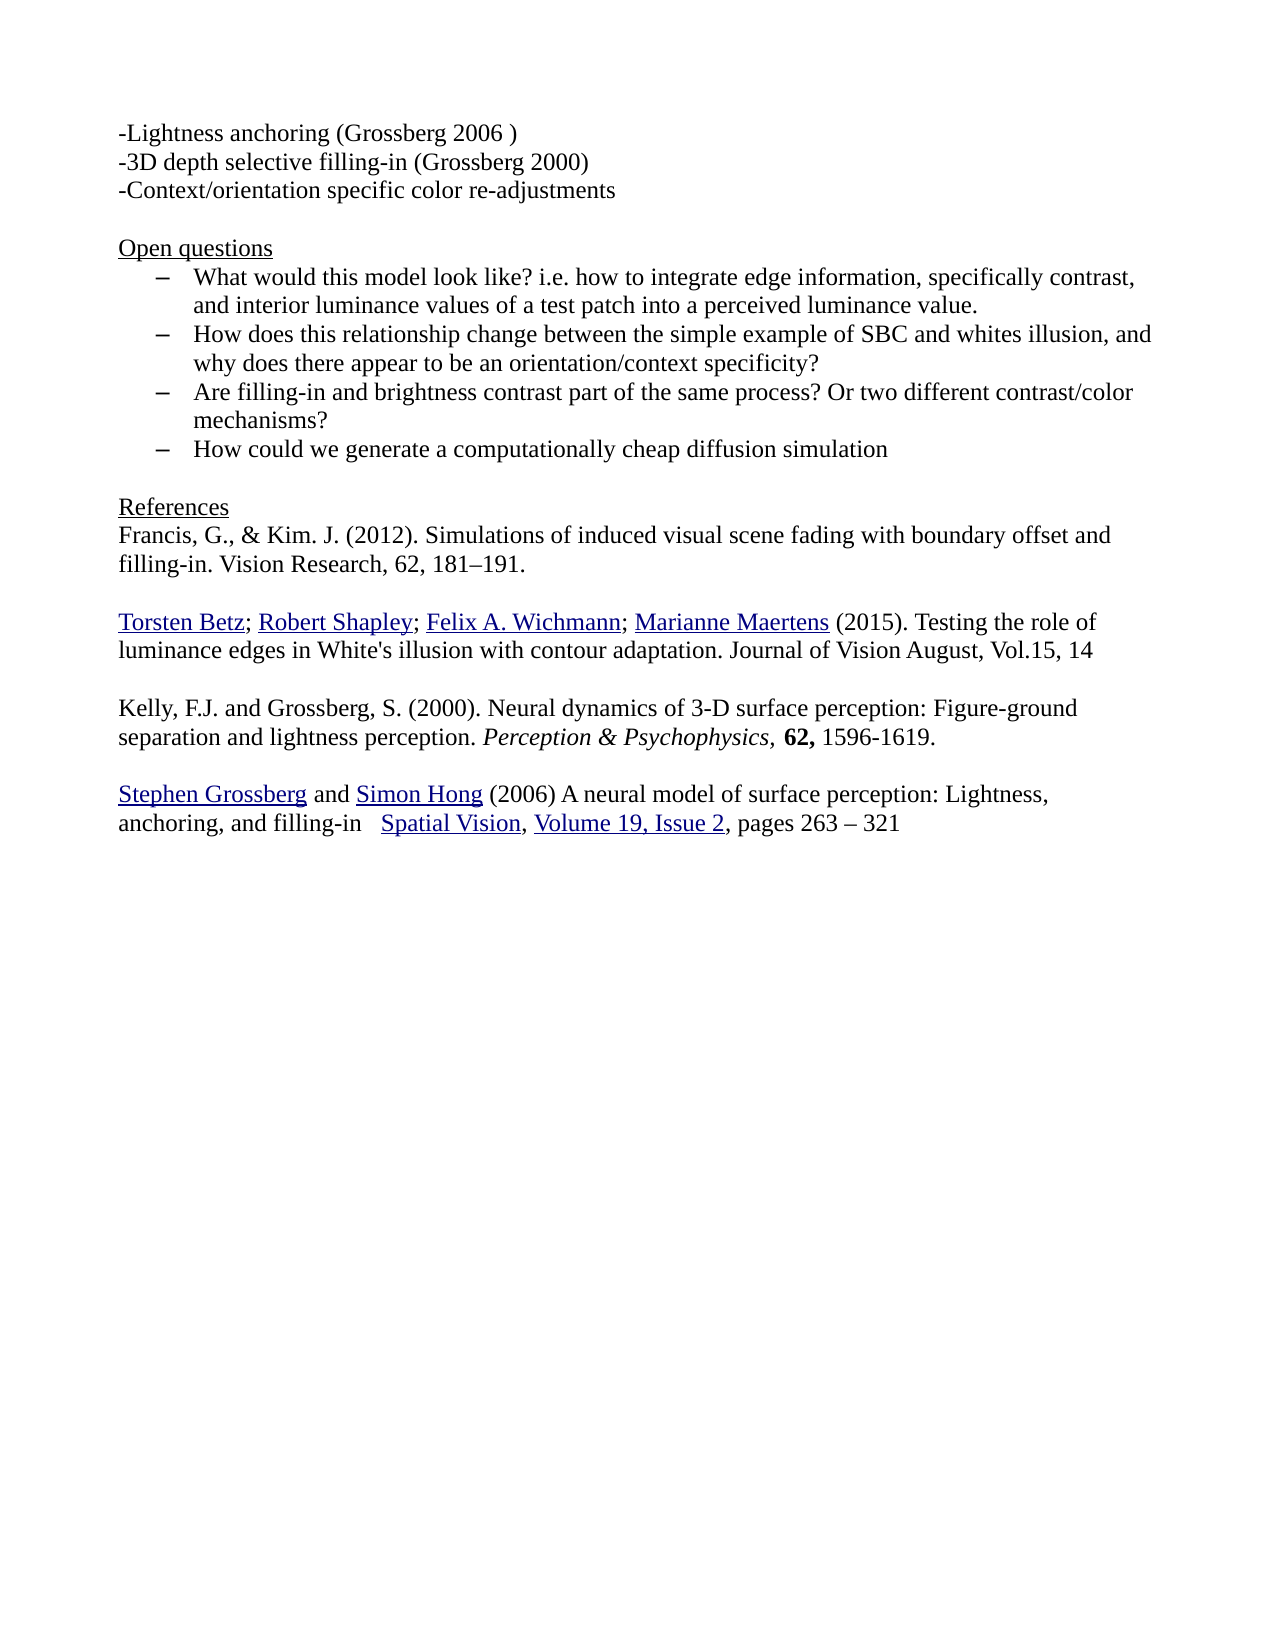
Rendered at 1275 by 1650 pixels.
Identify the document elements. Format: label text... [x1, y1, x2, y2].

list How could we generate a computationally cheap diffusion simulation [156, 434, 1157, 463]
text Torsten Betz; Robert Shapley; Felix A. Wichmann; Marianne Maertens (2015). Testing the role of luminance edges in White's illusion with contour adaptation. Journal of Vision August, Vol.15, 14 [118, 607, 1157, 693]
text Stephen Grossberg and Simon Hong (2006) A neural model of surface perception: Lightness, anchoring, and filling-in Spatial Vision, Volume 19, Issue 2, pages 263 – 321 [118, 779, 1157, 837]
text Kelly, F.J. and Grossberg, S. (2000). Neural dynamics of 3-D surface perception: Figure-ground separation and lightness perception. Perception & Psychophysics, 62, 1596-1619. [118, 693, 1157, 751]
list How does this relationship change between the simple example of SBC and whites illusion, and why does there appear to be an orientation/context specificity? [156, 319, 1157, 377]
text Open questions [118, 233, 1157, 262]
text -3D depth selective filling-in (Grossberg 2000) [118, 147, 1157, 176]
text -Lightness anchoring (Grossberg 2006 ) [118, 118, 1157, 147]
list What would this model look like? i.e. how to integrate edge information, specifically contrast, and interior luminance values of a test patch into a perceived luminance value. [156, 262, 1157, 319]
text -Context/orientation specific color re-adjustments [118, 176, 1157, 204]
list Are filling-in and brightness contrast part of the same process? Or two different contrast/color mechanisms? [156, 377, 1157, 434]
text References Francis, G., & Kim. J. (2012). Simulations of induced visual scene fading with boundary offset and filling-in. Vision Research, 62, 181–191. [118, 492, 1157, 607]
